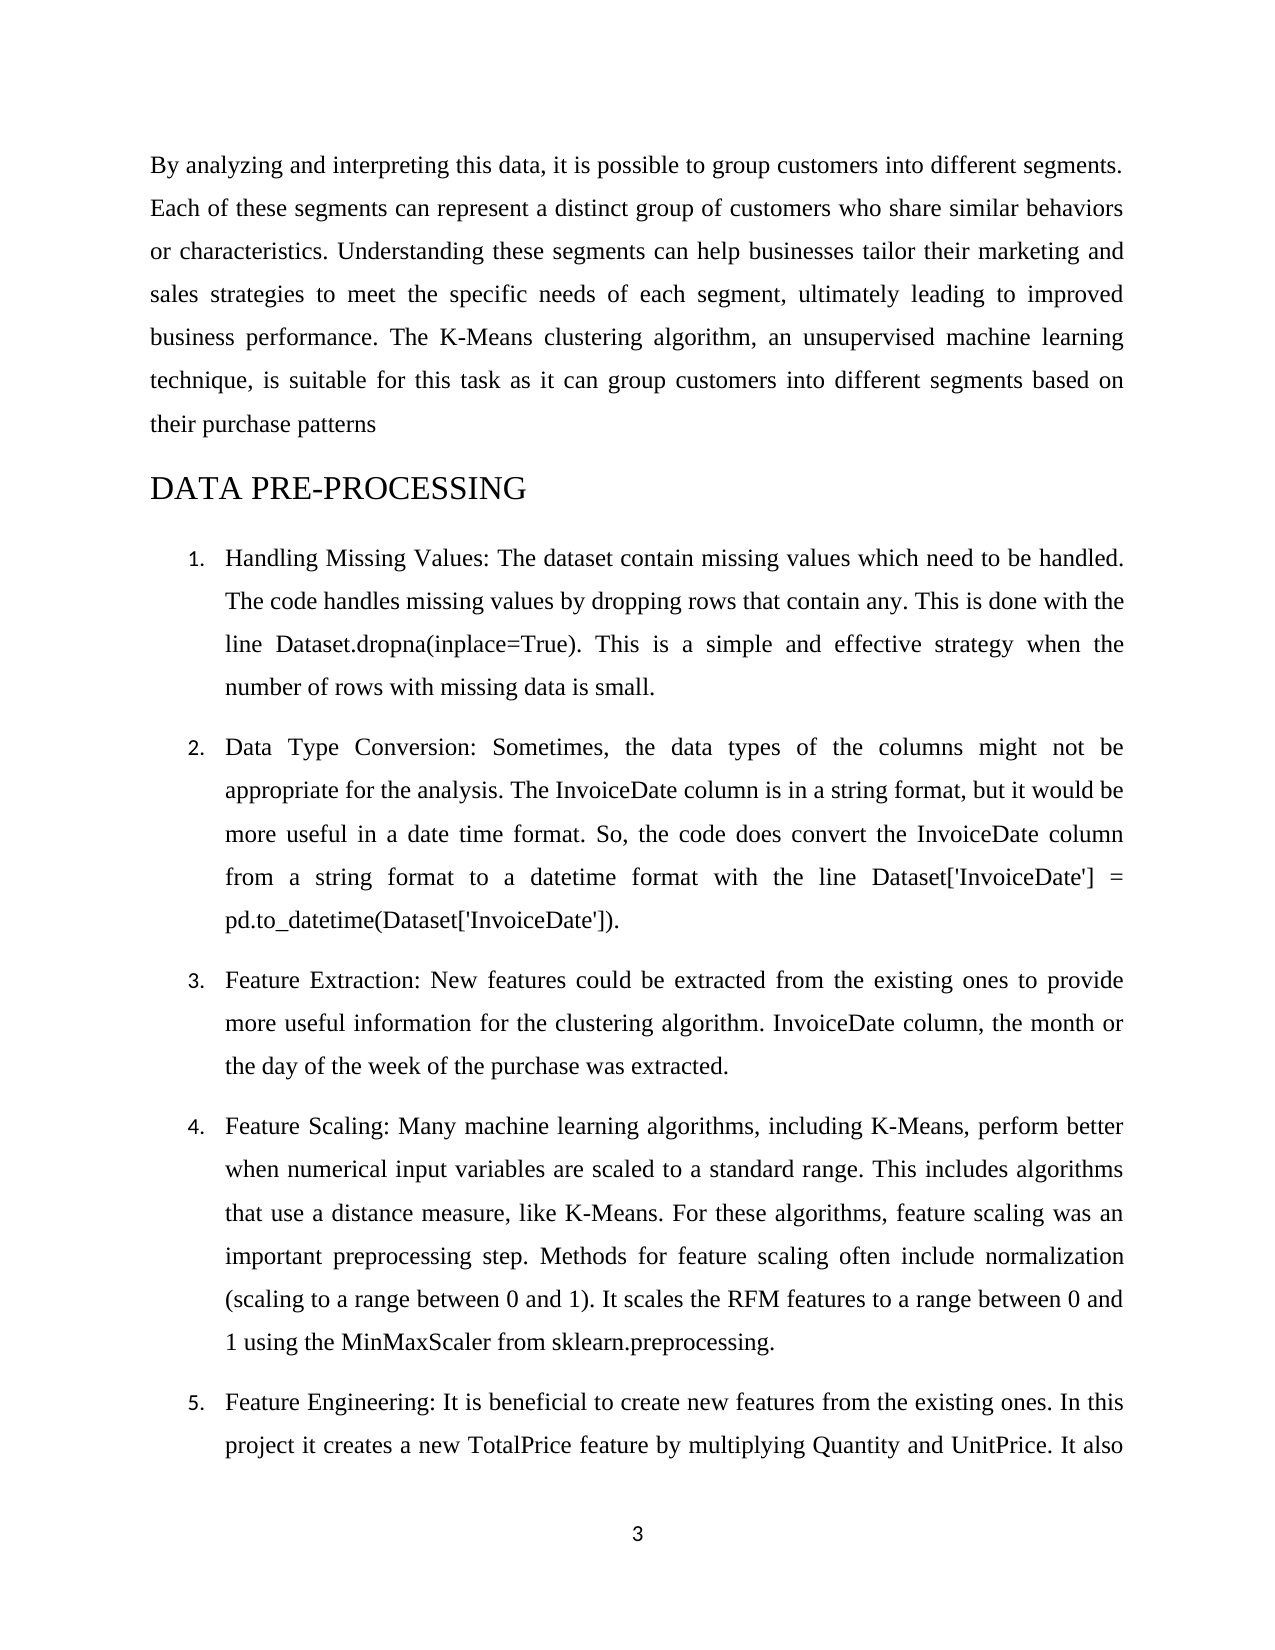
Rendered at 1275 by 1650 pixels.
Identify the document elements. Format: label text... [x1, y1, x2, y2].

list Feature Scaling: Many machine learning algorithms, including K-Means, perform better when numerical input variables are scaled to a standard range. This includes algorithms that use a distance measure, like K-Means. For these algorithms, feature scaling was an important preprocessing step. Methods for feature scaling often include normalization (scaling to a range between 0 and 1). It scales the RFM features to a range between 0 and 1 using the MinMaxScaler from sklearn.preprocessing. [187, 1111, 1125, 1356]
list Data Type Conversion: Sometimes, the data types of the columns might not be appropriate for the analysis. The InvoiceDate column is in a string format, but it would be more useful in a date time format. So, the code does convert the InvoiceDate column from a string format to a datetime format with the line Dataset['InvoiceDate'] = pd.to_datetime(Dataset['InvoiceDate']). [187, 732, 1125, 934]
list Feature Extraction: New features could be extracted from the existing ones to provide more useful information for the clustering algorithm. InvoiceDate column, the month or the day of the week of the purchase was extracted. [187, 965, 1125, 1080]
list Feature Engineering: It is beneficial to create new features from the existing ones. In this project it creates a new TotalPrice feature by multiplying Quantity and UnitPrice. It also [187, 1387, 1125, 1459]
text DATA PRE-PROCESSING [150, 468, 1125, 507]
text By analyzing and interpreting this data, it is possible to group customers into different segments. Each of these segments can represent a distinct group of customers who share similar behaviors or characteristics. Understanding these segments can help businesses tailor their marketing and sales strategies to meet the specific needs of each segment, ultimately leading to improved business performance. The K-Means clustering algorithm, an unsupervised machine learning technique, is suitable for this task as it can group customers into different segments based on their purchase patterns [150, 150, 1125, 437]
list Handling Missing Values: The dataset contain missing values which need to be handled. The code handles missing values by dropping rows that contain any. This is done with the line Dataset.dropna(inplace=True). This is a simple and effective strategy when the number of rows with missing data is small. [187, 543, 1125, 701]
